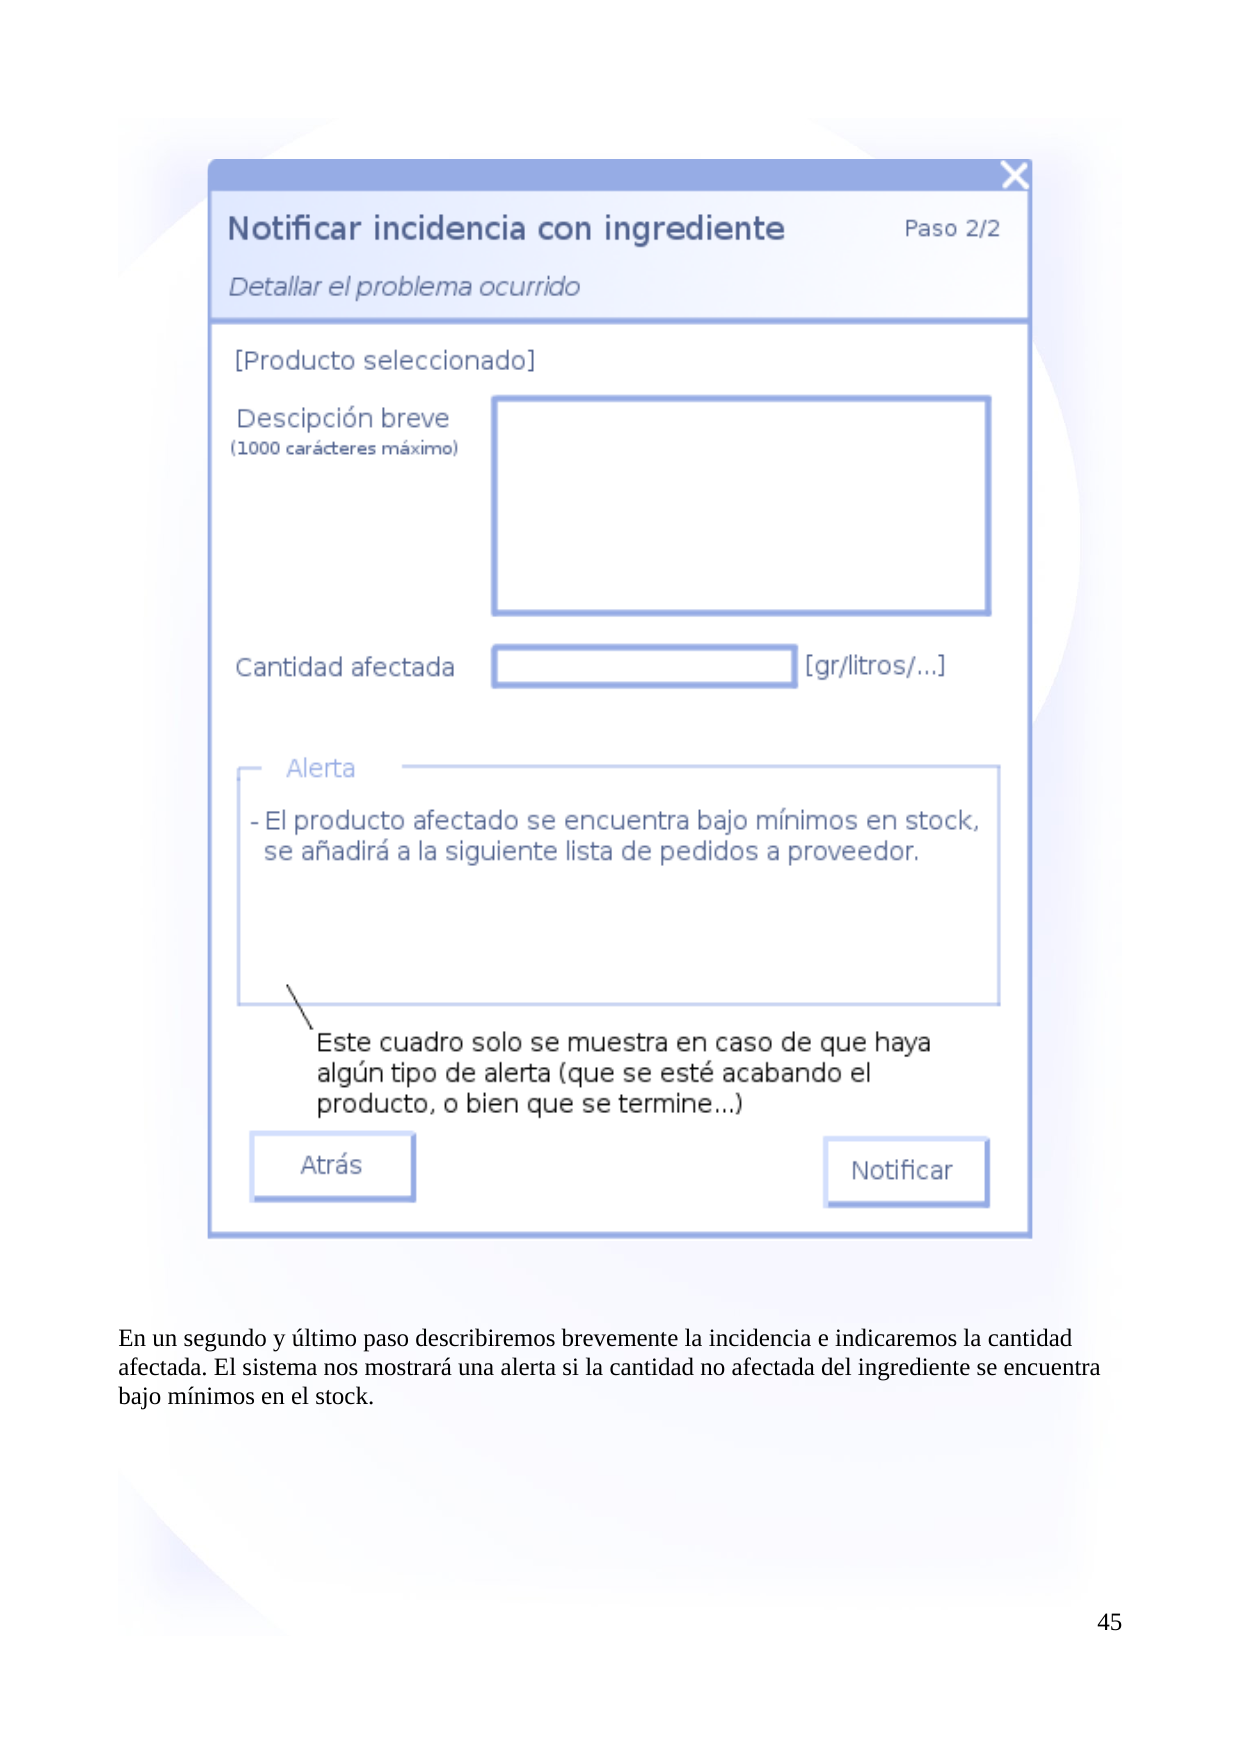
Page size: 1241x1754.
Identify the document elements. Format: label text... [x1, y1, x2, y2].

text En un segundo y último paso describiremos brevemente la incidencia e indicaremos la cantidad afectada. El sistema nos mostrará una alerta si la cantidad no afectada del ingrediente se encuentra bajo mínimos en el stock. [118, 1323, 1122, 1410]
picture [118, 118, 1122, 1323]
picture [118, 1410, 1122, 1636]
